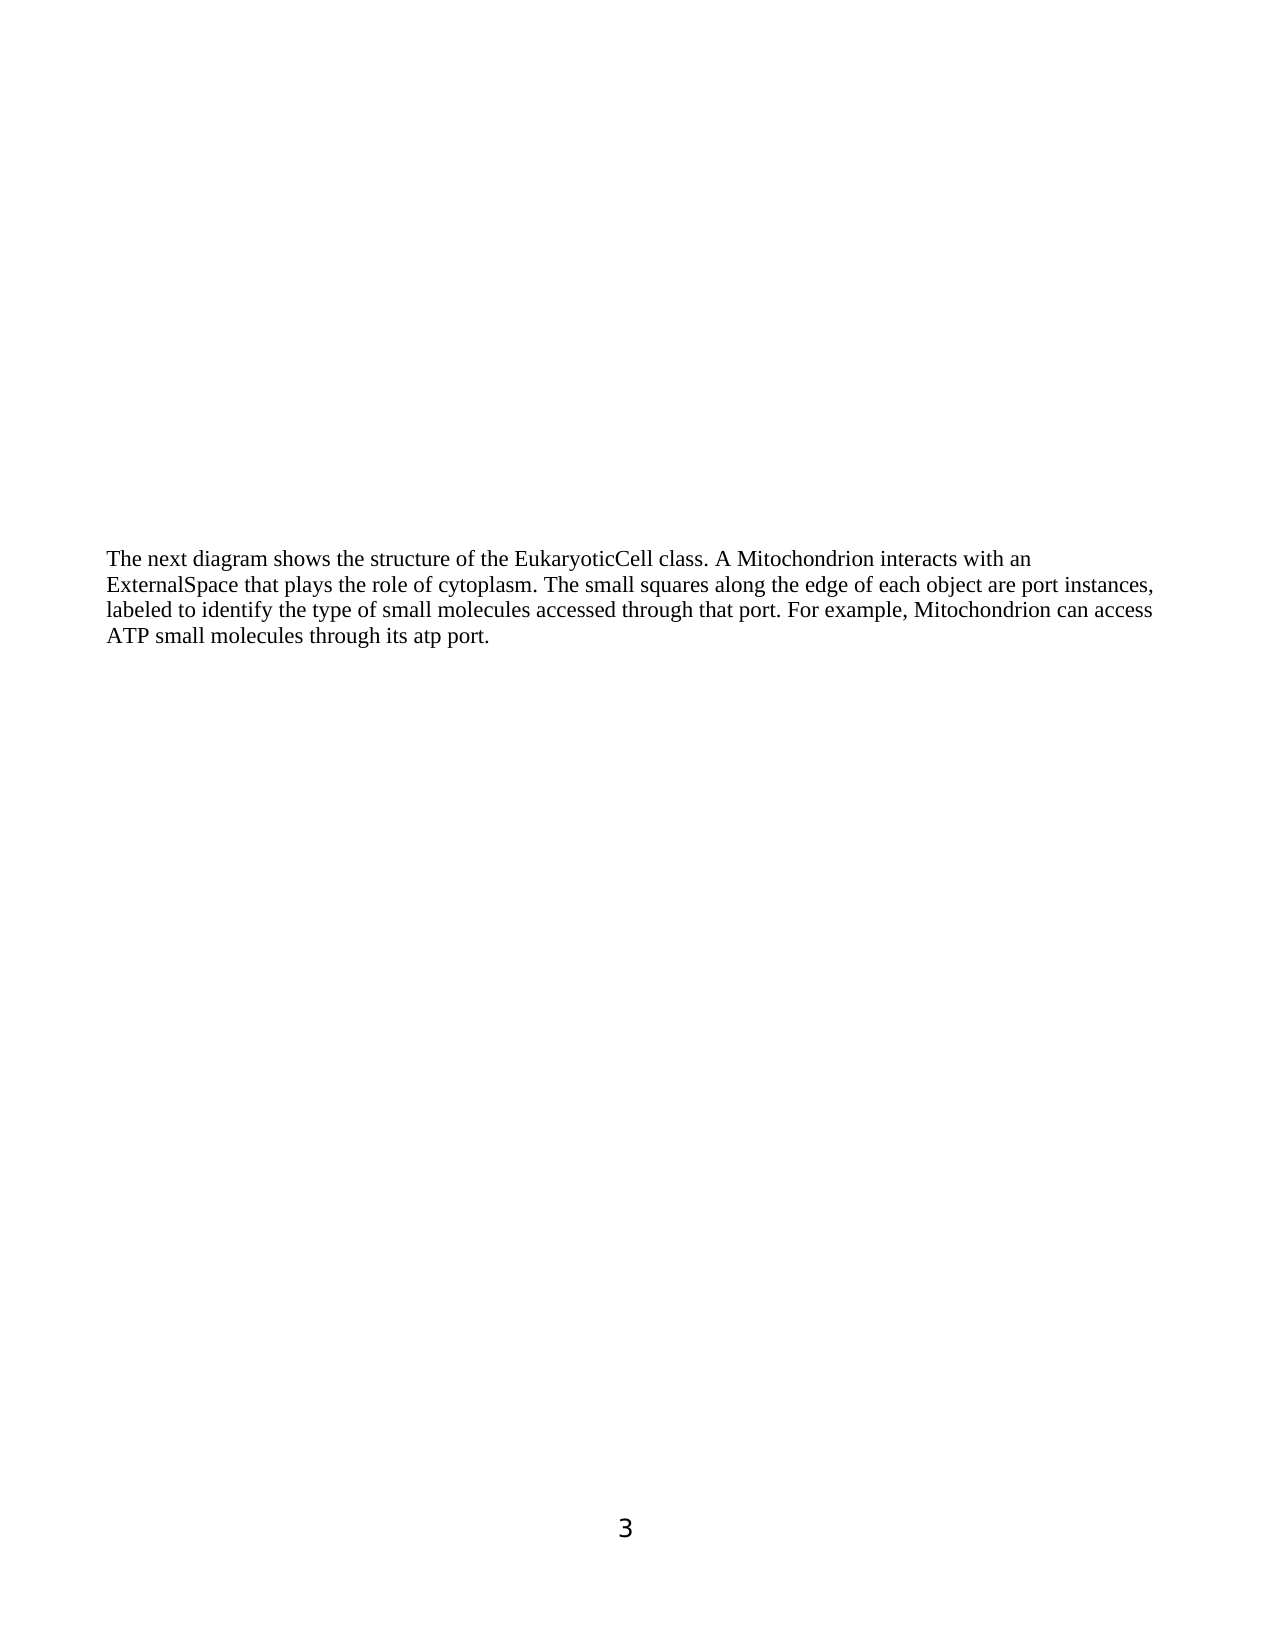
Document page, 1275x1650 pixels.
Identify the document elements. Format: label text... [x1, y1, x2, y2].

text The next diagram shows the structure of the EukaryoticCell class. A Mitochondrion interacts with an ExternalSpace that plays the role of cytoplasm. The small squares along the edge of each object are port instances, labeled to identify the type of small molecules accessed through that port. For example, Mitochondrion can access ATP small molecules through its atp port. [106, 546, 1169, 648]
